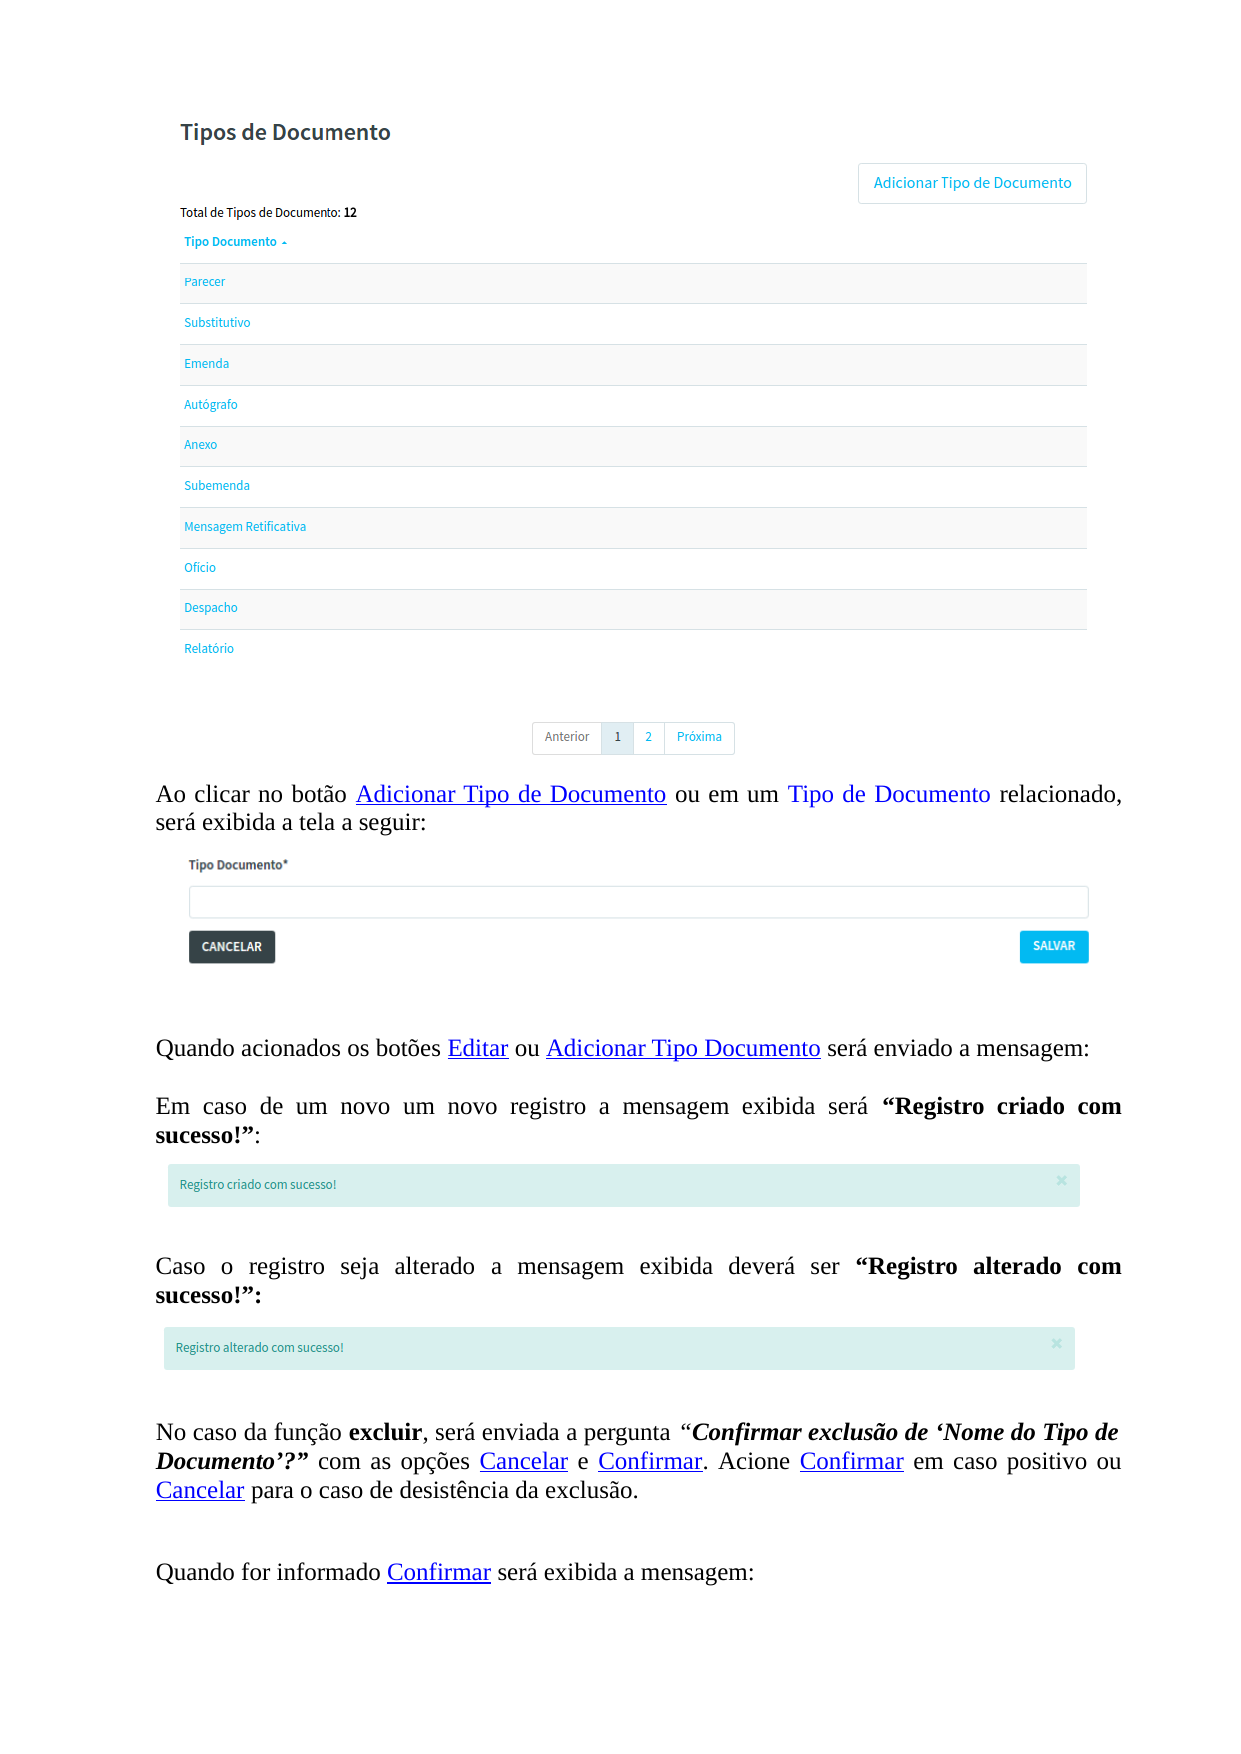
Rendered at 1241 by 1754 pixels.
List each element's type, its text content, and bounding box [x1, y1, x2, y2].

list Quando for informado Confirmar será exibida a mensagem: [156, 1557, 1122, 1586]
list Ao clicar no botão Adicionar Tipo de Documento ou em um Tipo de Documento relacionado, será exibida a tela a seguir: [155, 779, 1122, 836]
text Quando acionados os botões Editar ou Adicionar Tipo Documento será enviado a mensagem: [156, 1033, 1122, 1061]
picture [174, 118, 1098, 762]
picture [180, 848, 1102, 992]
list Caso o registro seja alterado a mensagem exibida deverá ser “Registro alterado com sucesso!”: [155, 1251, 1122, 1309]
picture [165, 1161, 1093, 1210]
list Em caso de um novo um novo registro a mensagem exibida será “Registro criado com sucesso!”: [155, 1091, 1122, 1149]
picture [157, 1321, 1084, 1376]
list No caso da função excluir, será enviada a pergunta “Confirmar exclusão de ‘Nome do Tipo de Documento’?” com as opções Cancelar e Confirmar. Acione Confirmar em caso positivo ou Cancelar para o caso de desistência da exclusão. [156, 1417, 1122, 1503]
